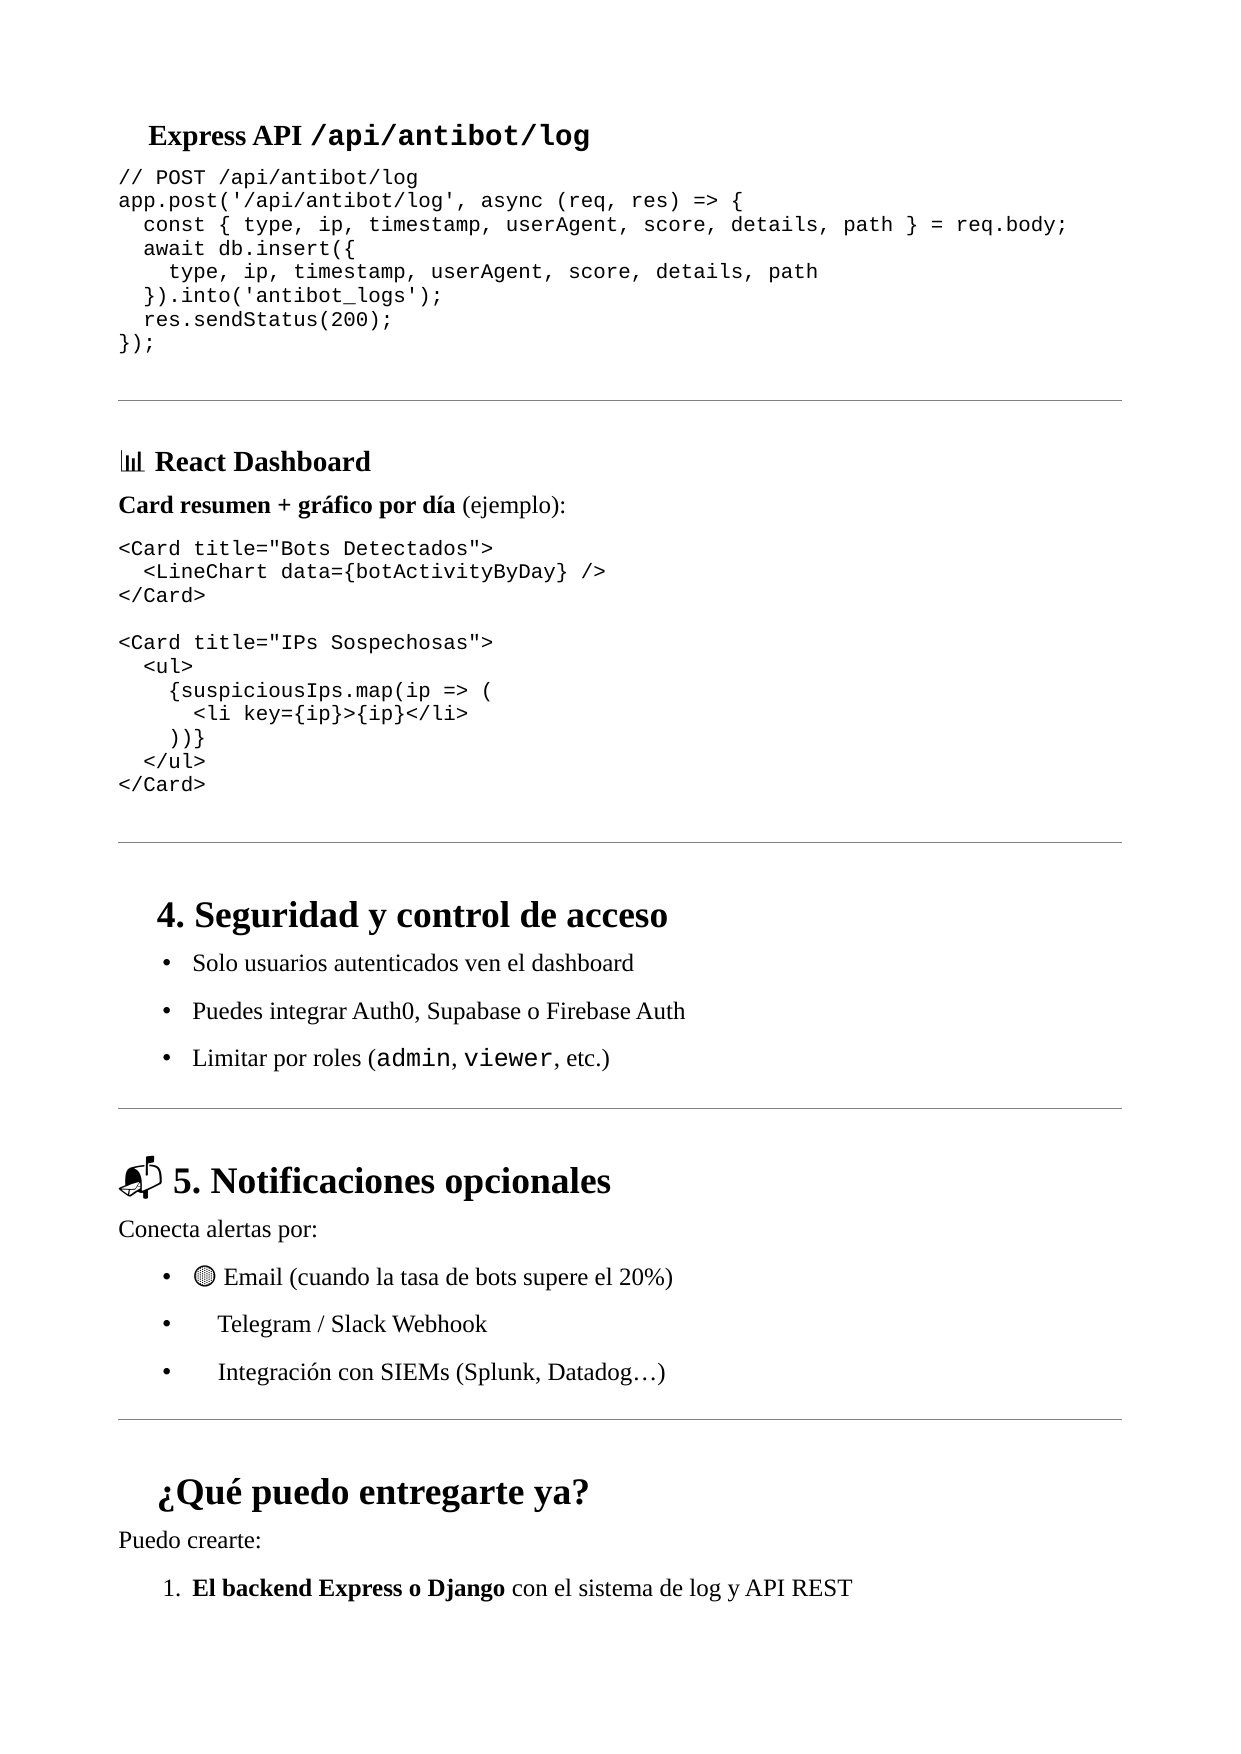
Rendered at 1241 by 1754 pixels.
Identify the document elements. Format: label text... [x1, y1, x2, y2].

text </Card> [118, 585, 1122, 609]
text }); [118, 332, 1122, 356]
text type, ip, timestamp, userAgent, score, details, path [118, 261, 1122, 285]
text <Card title="IPs Sospechosas"> [118, 632, 1122, 656]
text <Card title="Bots Detectados"> [118, 538, 1122, 561]
list El backend Express o Django con el sistema de log y API REST [162, 1573, 1122, 1602]
text await db.insert({ [118, 238, 1122, 261]
text // POST /api/antibot/log [118, 167, 1122, 190]
text </Card> [118, 774, 1122, 798]
list 🧩 Integración con SIEMs (Splunk, Datadog…) [162, 1357, 1122, 1386]
subtitle 🔐 4. Seguridad y control de acceso [118, 892, 1122, 936]
text <LineChart data={botActivityByDay} /> [118, 561, 1122, 585]
text <ul> [118, 656, 1122, 680]
text <li key={ip}>{ip}</li> [118, 703, 1122, 727]
list Puedes integrar Auth0, Supabase o Firebase Auth [162, 996, 1122, 1024]
subtitle 🚀 ¿Qué puedo entregarte ya? [118, 1469, 1122, 1513]
text ))} [118, 727, 1122, 751]
list Limitar por roles (admin, viewer, etc.) [162, 1043, 1122, 1074]
subtitle 📊 React Dashboard [118, 444, 1122, 478]
text }).into('antibot_logs'); [118, 285, 1122, 308]
text Conecta alertas por: [118, 1214, 1122, 1243]
text {suspiciousIps.map(ip => ( [118, 680, 1122, 703]
subtitle 🧩 Express API /api/antibot/log [118, 118, 1122, 154]
list 🔴 Telegram / Slack Webhook [162, 1309, 1122, 1338]
subtitle 📬 5. Notificaciones opcionales [118, 1158, 1122, 1202]
text const { type, ip, timestamp, userAgent, score, details, path } = req.body; [118, 214, 1122, 238]
text res.sendStatus(200); [118, 308, 1122, 332]
list Solo usuarios autenticados ven el dashboard [162, 948, 1122, 977]
text </ul> [118, 751, 1122, 774]
text Puedo crearte: [118, 1525, 1122, 1554]
text app.post('/api/antibot/log', async (req, res) => { [118, 190, 1122, 214]
list 🟡 Email (cuando la tasa de bots supere el 20%) [162, 1262, 1122, 1290]
text Card resumen + gráfico por día (ejemplo): [118, 490, 1122, 519]
